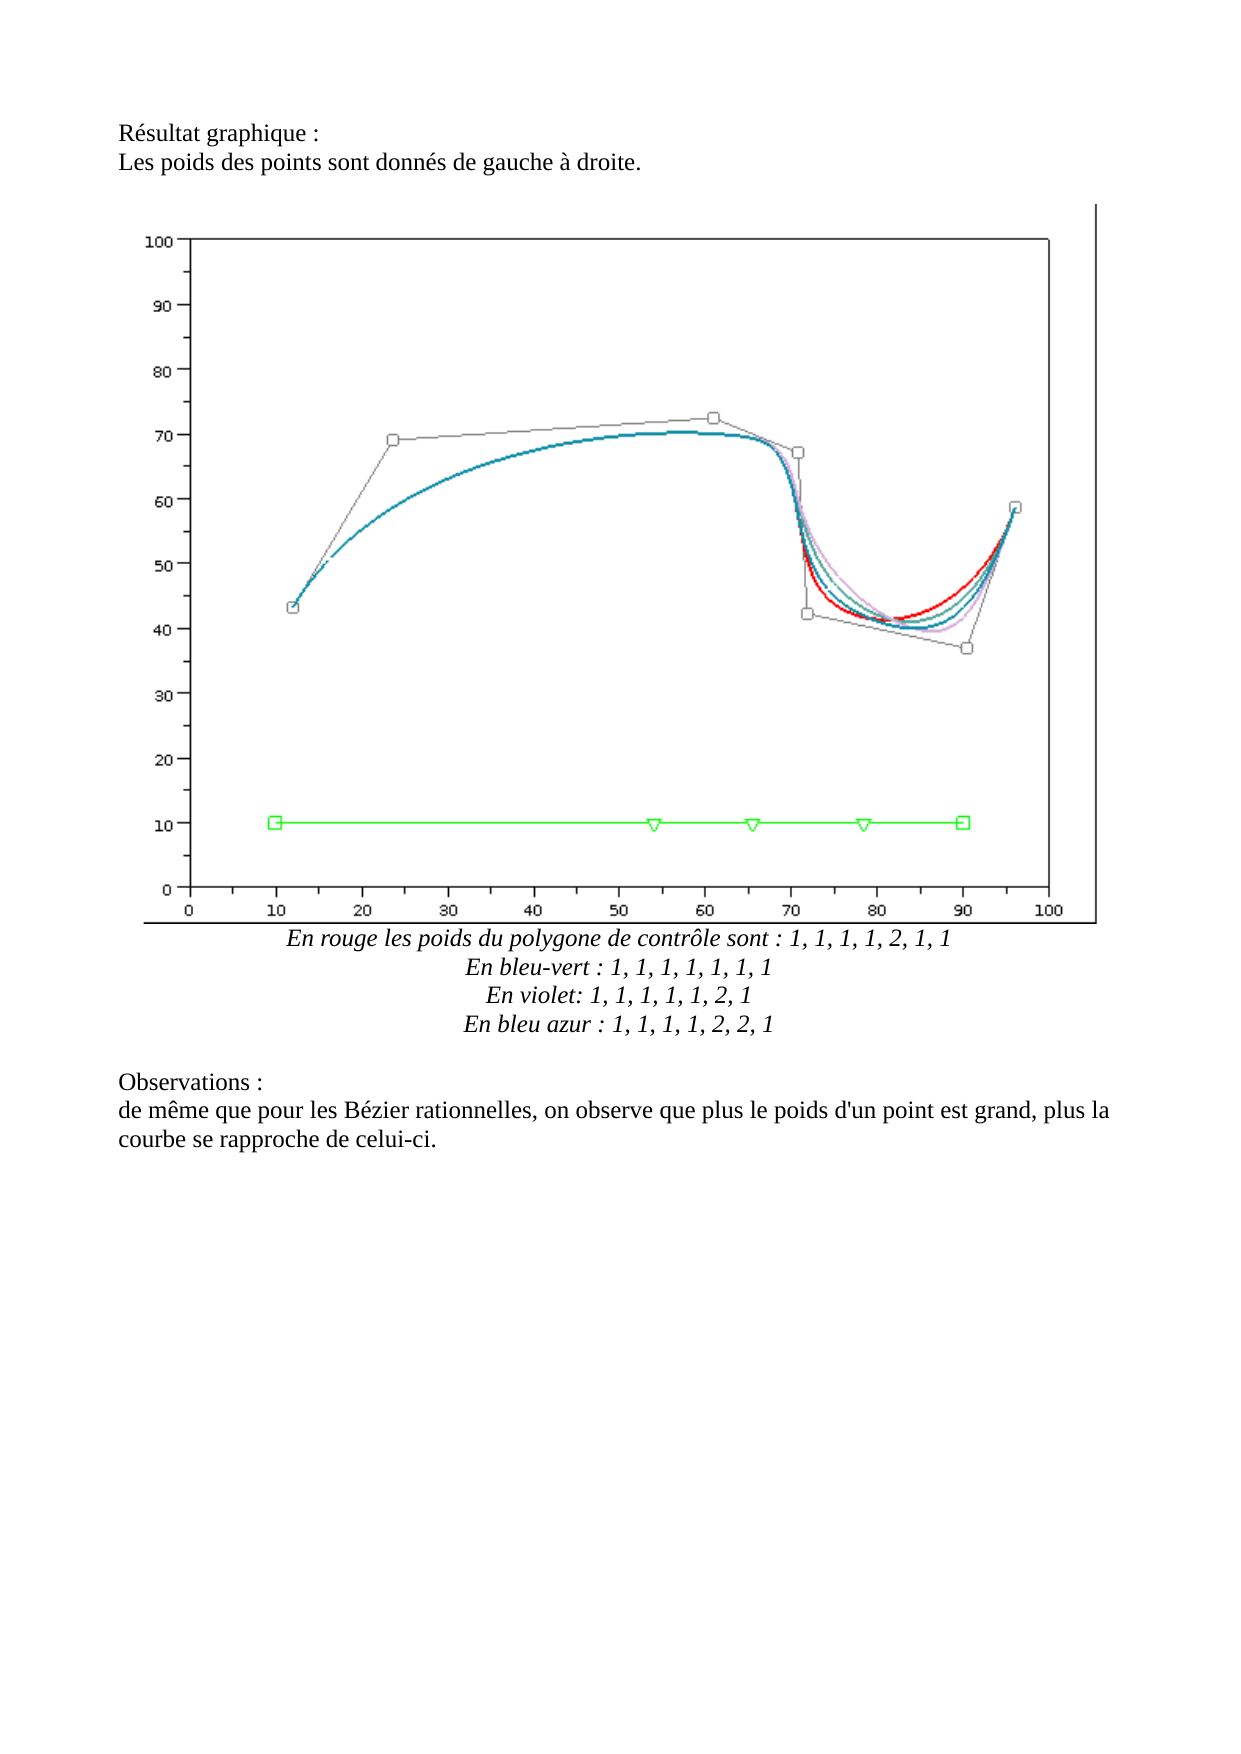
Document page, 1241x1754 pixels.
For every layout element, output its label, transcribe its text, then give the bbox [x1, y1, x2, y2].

text Les poids des points sont donnés de gauche à droite. [118, 147, 1122, 176]
picture [143, 204, 1097, 924]
text Résultat graphique : [118, 118, 1122, 147]
text de même que pour les Bézier rationnelles, on observe que plus le poids d'un point est grand, plus la courbe se rapproche de celui-ci. [118, 1096, 1122, 1153]
text En bleu azur : 1, 1, 1, 1, 2, 2, 1 [118, 1009, 1122, 1038]
text Observations : [118, 1067, 1122, 1096]
text En rouge les poids du polygone de contrôle sont : 1, 1, 1, 1, 2, 1, 1 [118, 923, 1122, 952]
text En bleu-vert : 1, 1, 1, 1, 1, 1, 1 [118, 952, 1122, 981]
text En violet: 1, 1, 1, 1, 1, 2, 1 [118, 981, 1122, 1009]
